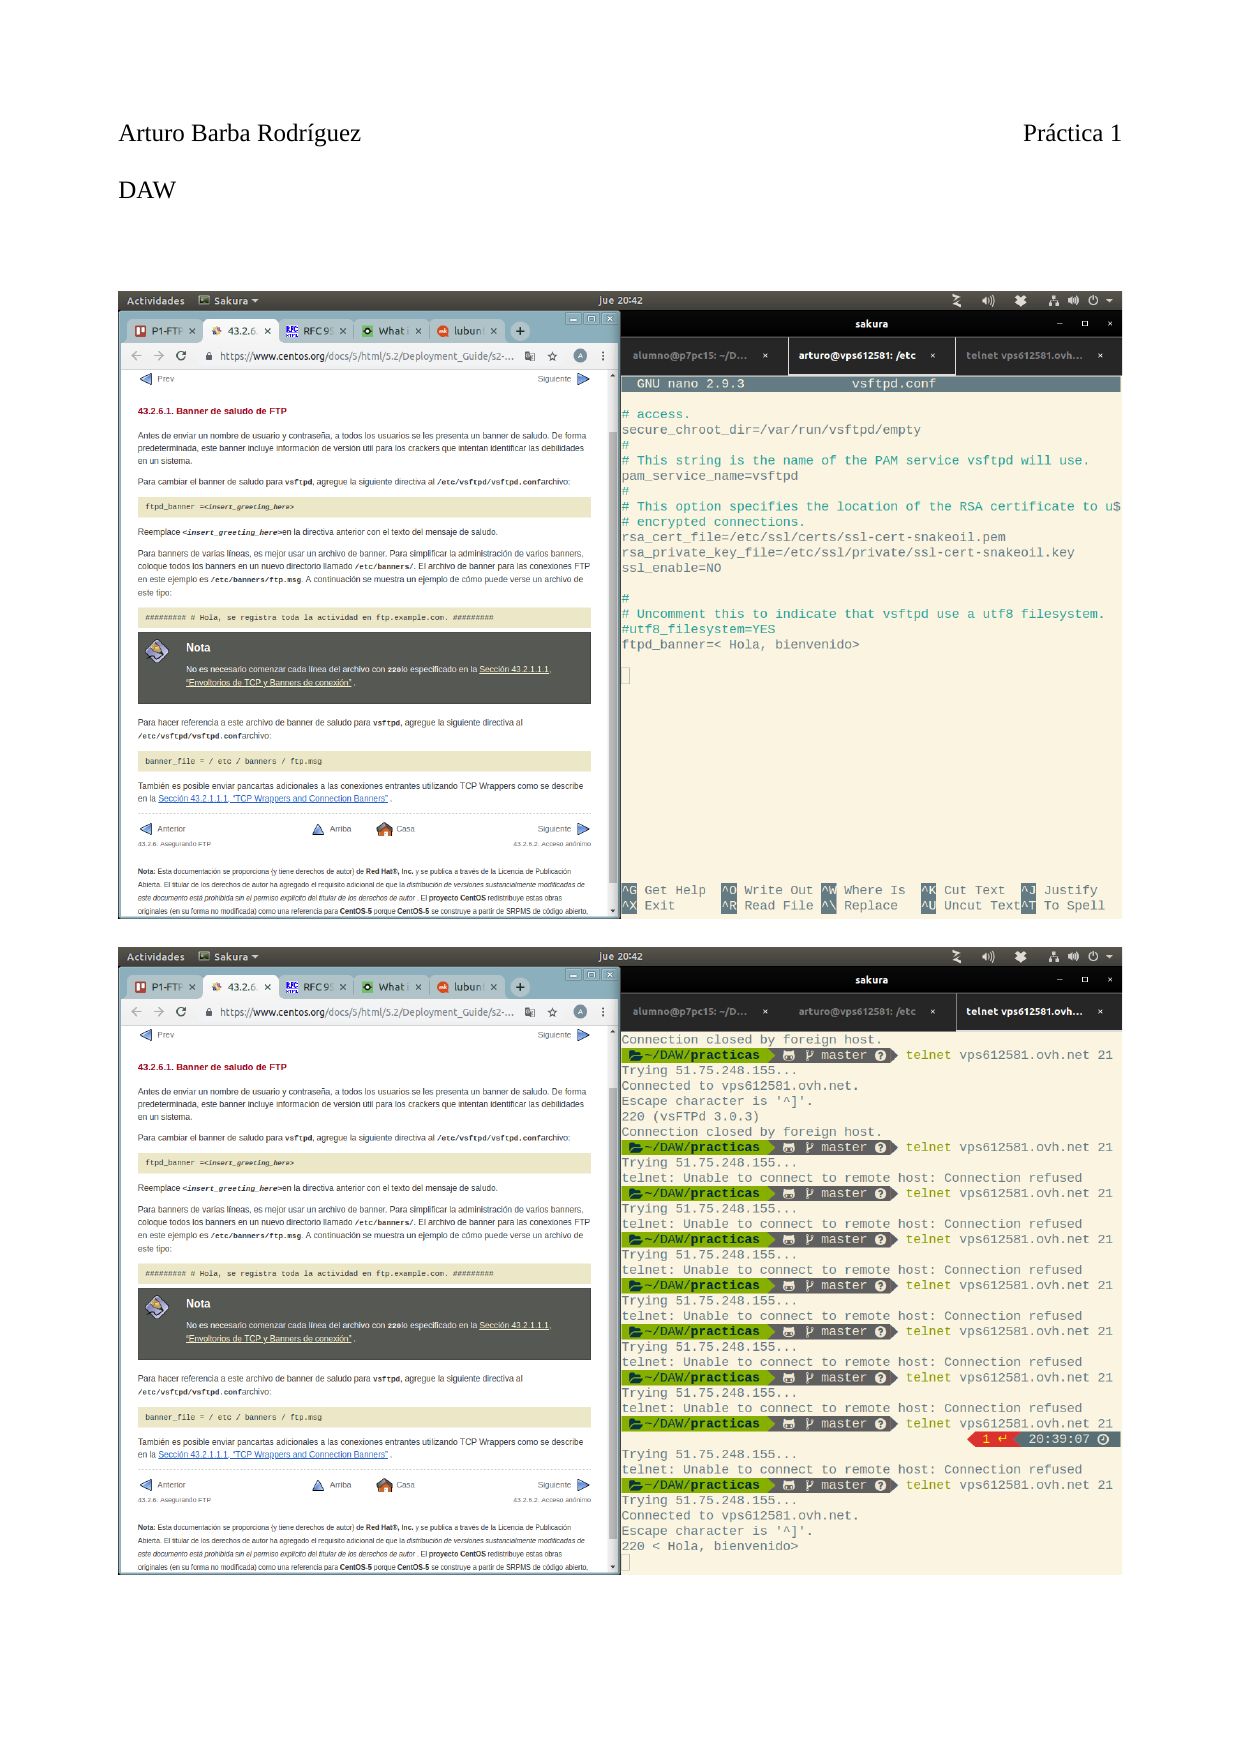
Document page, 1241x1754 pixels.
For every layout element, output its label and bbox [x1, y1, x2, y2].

picture [118, 947, 1123, 1575]
picture [118, 291, 1123, 919]
